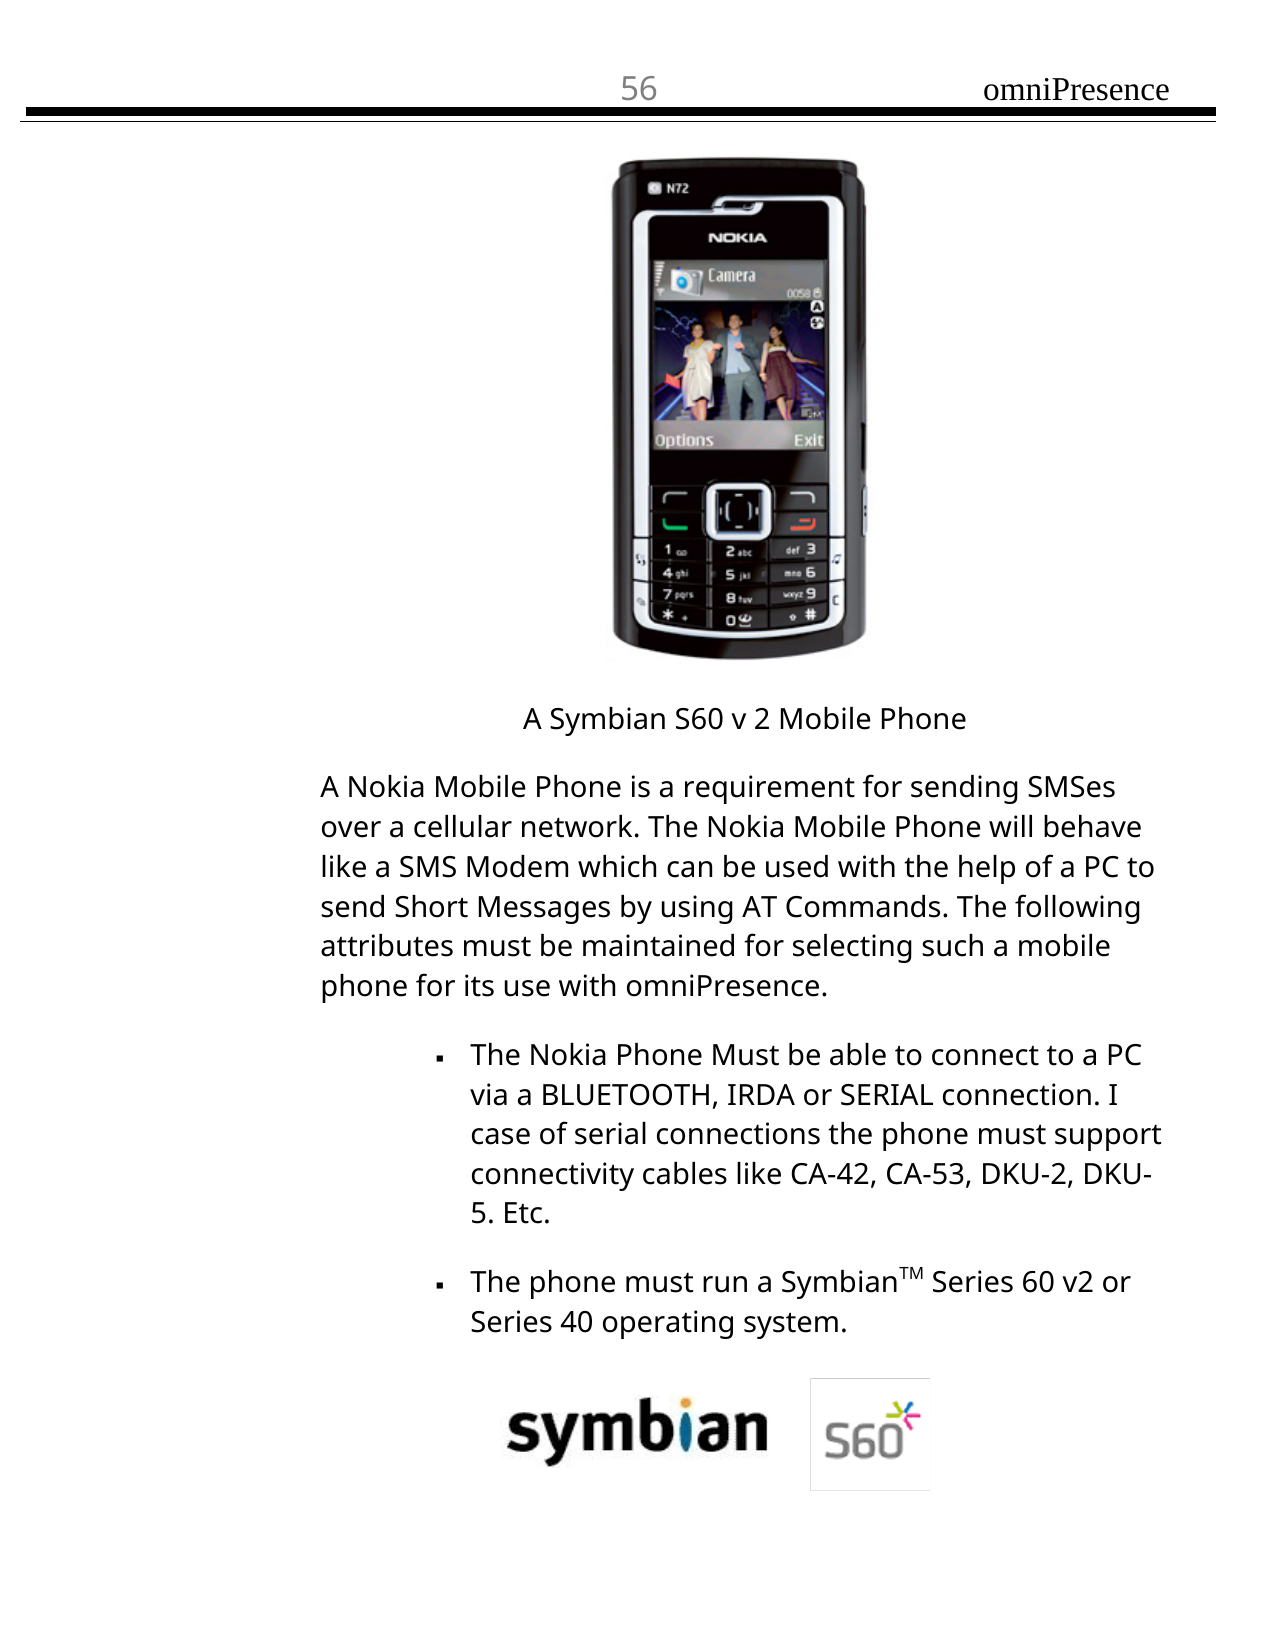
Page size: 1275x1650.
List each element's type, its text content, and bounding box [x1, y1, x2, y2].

list The phone must run a SymbianTM Series 60 v2 or Series 40 operating system. [433, 1262, 1170, 1341]
picture [605, 153, 874, 663]
list A Nokia Mobile Phone is a requirement for sending SMSes over a cellular network. The Nokia Mobile Phone will behave like a SMS Modem which can be used with the help of a PC to send Short Messages by using AT Commands. The following attributes must be maintained for selecting such a mobile phone for its use with omniPresence. [320, 767, 1170, 1005]
picture [500, 1395, 784, 1468]
list A Symbian S60 v 2 Mobile Phone [320, 698, 1170, 738]
list The Nokia Phone Must be able to connect to a PC via a BLUETOOTH, IRDA or SERIAL connection. I case of serial connections the phone must support connectivity cables like CA-42, CA-53, DKU-2, DKU-5. Etc. [433, 1034, 1170, 1232]
picture [810, 1378, 931, 1491]
